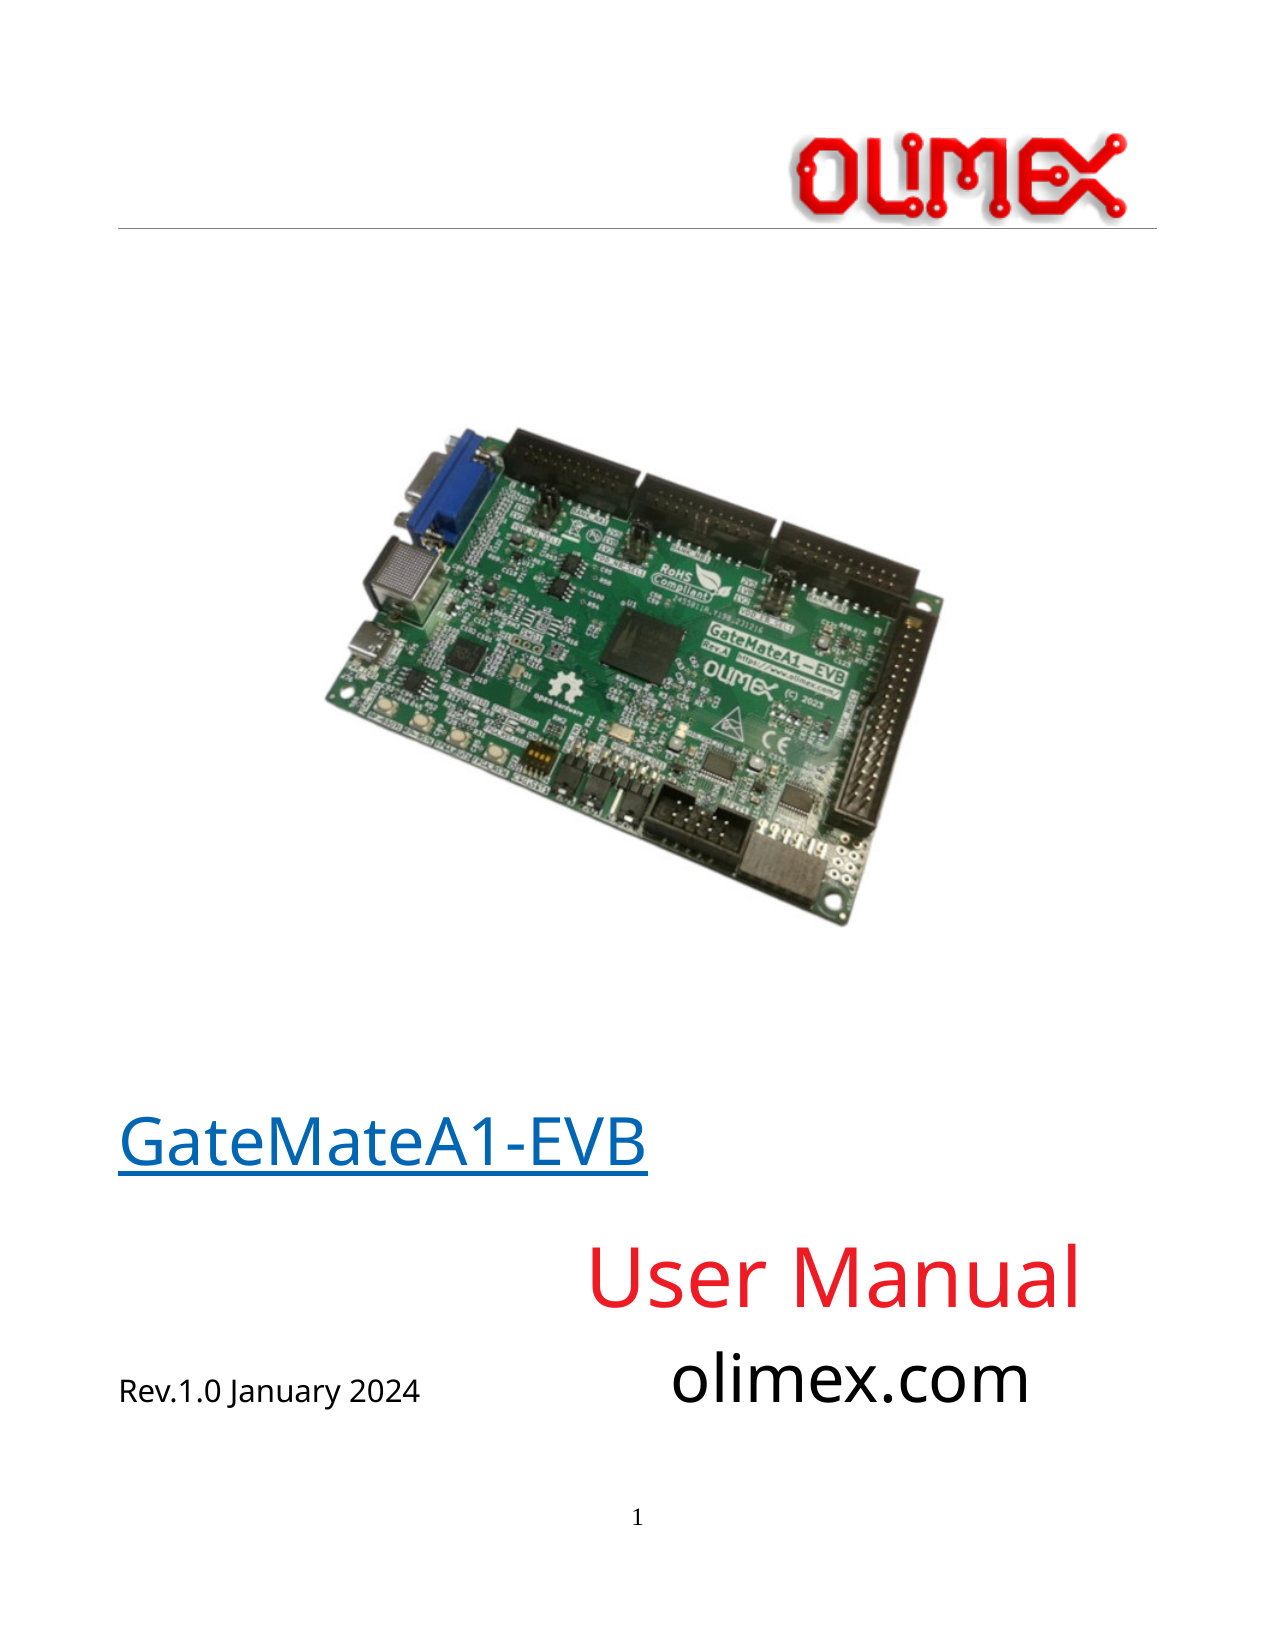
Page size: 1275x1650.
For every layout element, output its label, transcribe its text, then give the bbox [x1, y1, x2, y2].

text User Manual [118, 1206, 1157, 1333]
picture [313, 352, 962, 1000]
text GateMateA1-EVB [118, 1064, 1157, 1191]
picture [775, 124, 1150, 226]
text Rev.1.0 January 2024 olimex.com [118, 1347, 1157, 1416]
